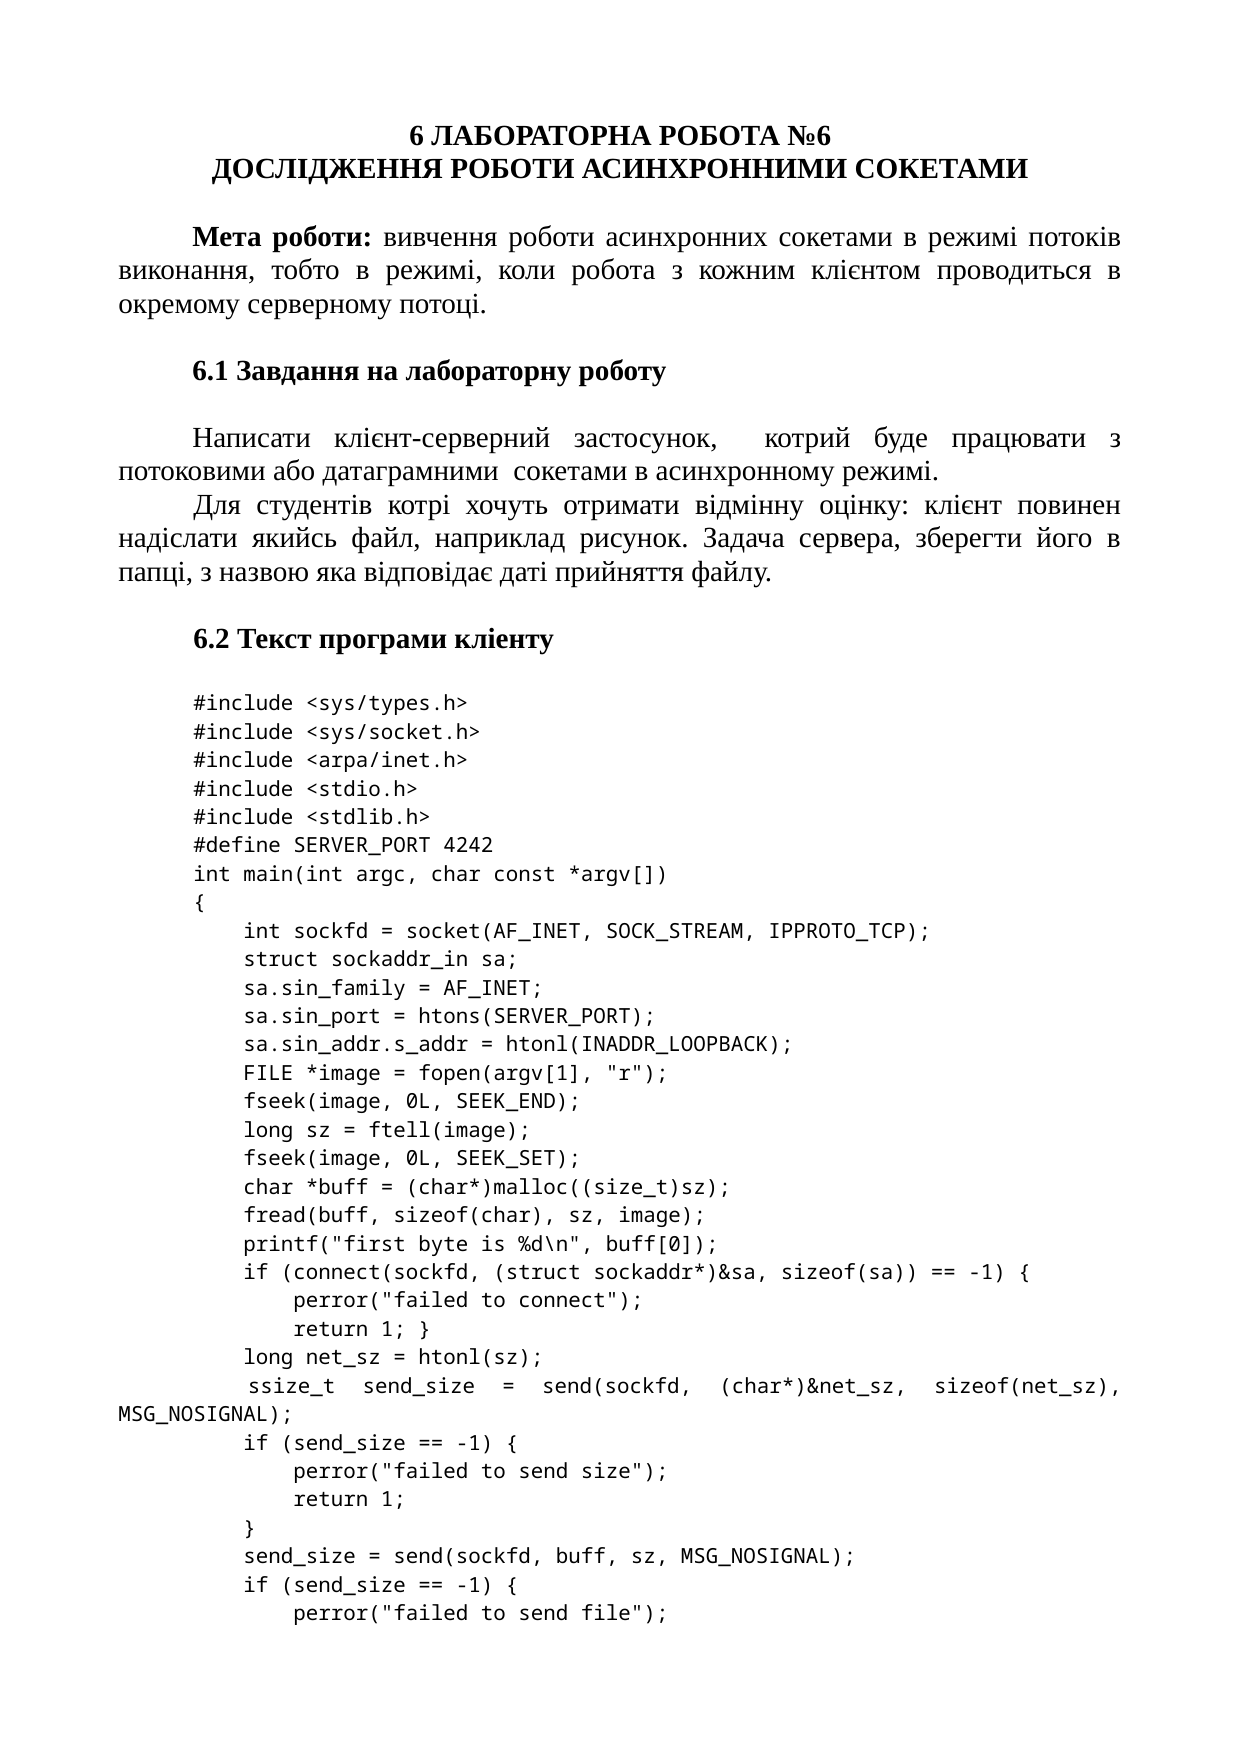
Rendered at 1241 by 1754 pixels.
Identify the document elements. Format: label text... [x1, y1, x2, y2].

text } [118, 1513, 1122, 1541]
text long sz = ftell(image); [118, 1115, 1122, 1143]
text int main(int argc, char const *argv[]) [118, 859, 1122, 887]
text fseek(image, 0L, SEEK_SET); [118, 1143, 1122, 1172]
text return 1; [118, 1484, 1122, 1513]
text struct sockaddr_in sa; [118, 944, 1122, 973]
text int sockfd = socket(AF_INET, SOCK_STREAM, IPPROTO_TCP); [118, 916, 1122, 944]
text sa.sin_family = AF_INET; [118, 973, 1122, 1001]
text Для студентів котрі хочуть отримати відмінну оцінку: клієнт повинен надіслати якийсь файл, наприклад рисунок. Задача сервера, зберегти його в папці, з назвою яка відповідає даті прийняття файлу. [118, 487, 1122, 588]
text { [118, 887, 1122, 916]
text long net_sz = htonl(sz); [118, 1342, 1122, 1371]
text #include <sys/types.h> [118, 688, 1122, 717]
text 6.1 Завдання на лабораторну роботу [118, 353, 1122, 386]
text if (connect(sockfd, (struct sockaddr*)&sa, sizeof(sa)) == -1) { [118, 1257, 1122, 1286]
text send_size = send(sockfd, buff, sz, MSG_NOSIGNAL); [118, 1541, 1122, 1570]
text 6.2 Текст програми клiенту [118, 621, 1122, 655]
text ДОСЛIДЖЕННЯ РОБОТИ АСИНХРОННИМИ СОКЕТАМИ [118, 152, 1122, 185]
text Написати клієнт-серверний застосунок, котрий буде працювати з потоковими або датаграмними сокетами в асинхронному режимі. [118, 420, 1122, 487]
text if (send_size == -1) { [118, 1570, 1122, 1598]
text char *buff = (char*)malloc((size_t)sz); [118, 1172, 1122, 1200]
text #include <arpa/inet.h> [118, 745, 1122, 774]
text sa.sin_port = htons(SERVER_PORT); [118, 1001, 1122, 1029]
text FILE *image = fopen(argv[1], "r"); [118, 1058, 1122, 1086]
text #include <stdlib.h> [118, 802, 1122, 831]
text sa.sin_addr.s_addr = htonl(INADDR_LOOPBACK); [118, 1029, 1122, 1058]
text return 1; } [118, 1314, 1122, 1342]
text if (send_size == -1) { [118, 1428, 1122, 1456]
text Мета роботи: вивчення роботи асинхронних сокетами в режимі потоків виконання, тобто в режимі, коли робота з кожним клієнтом проводиться в окремому серверному потоці. [118, 219, 1122, 319]
text perror("failed to send file"); [118, 1598, 1122, 1627]
text #include <sys/socket.h> [118, 717, 1122, 745]
text ssize_t send_size = send(sockfd, (char*)&net_sz, sizeof(net_sz), MSG_NOSIGNAL); [118, 1371, 1122, 1428]
text #define SERVER_PORT 4242 [118, 831, 1122, 859]
text #include <stdio.h> [118, 774, 1122, 802]
text perror("failed to send size"); [118, 1456, 1122, 1484]
text perror("failed to connect"); [118, 1286, 1122, 1314]
text printf("first byte is %d\n", buff[0]); [118, 1229, 1122, 1257]
text 6 ЛАБОРАТОРНА РОБОТА №6 [118, 118, 1122, 152]
text fseek(image, 0L, SEEK_END); [118, 1086, 1122, 1115]
text fread(buff, sizeof(char), sz, image); [118, 1200, 1122, 1229]
